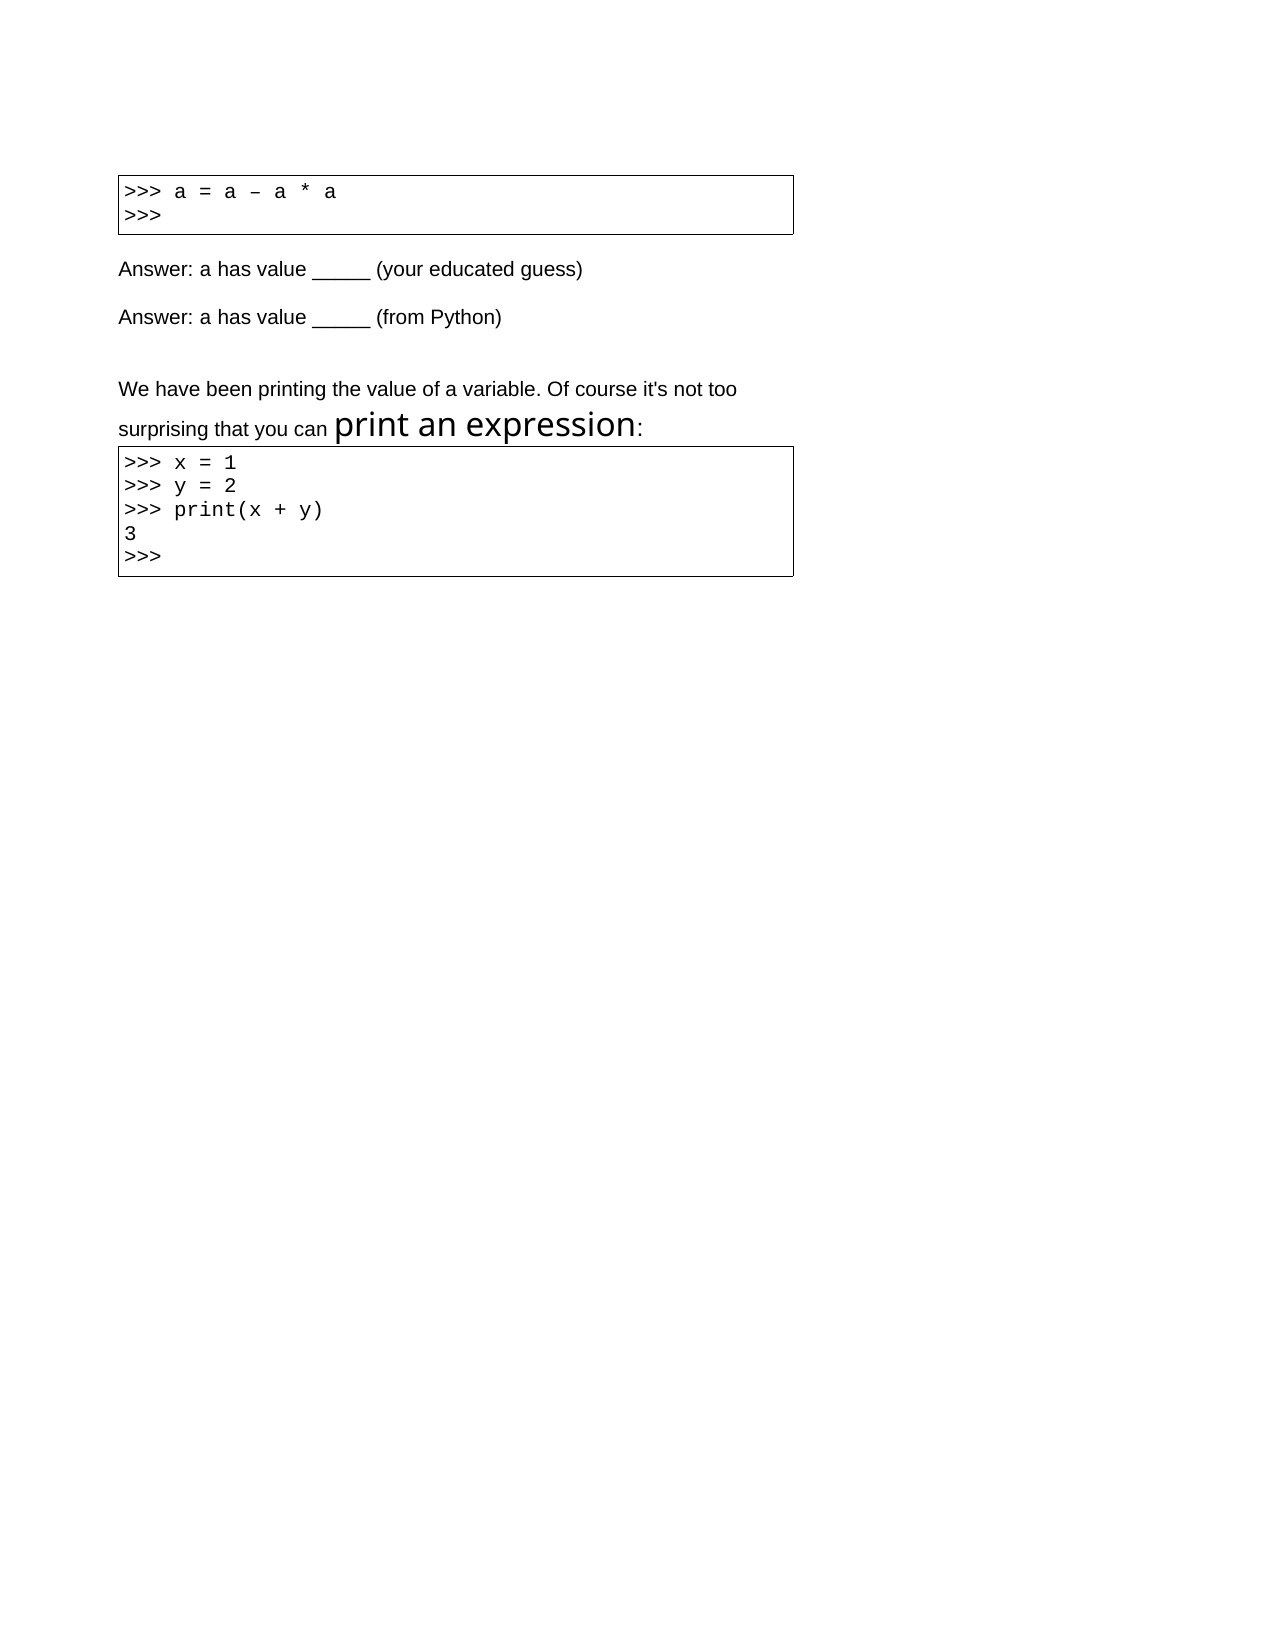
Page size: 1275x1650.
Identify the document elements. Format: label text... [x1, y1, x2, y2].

text Answer: a has value _____ (from Python) [118, 306, 793, 331]
text We have been printing the value of a variable. Of course it's not too surprising that you can print an expression: [118, 377, 793, 446]
table_header >>> x = 1 >>> y = 2 >>> print(x + y) 3 >>> [119, 447, 793, 576]
text Answer: a has value _____ (your educated guess) [118, 257, 793, 283]
table_header >>> a = a – a * a >>> [119, 176, 793, 234]
